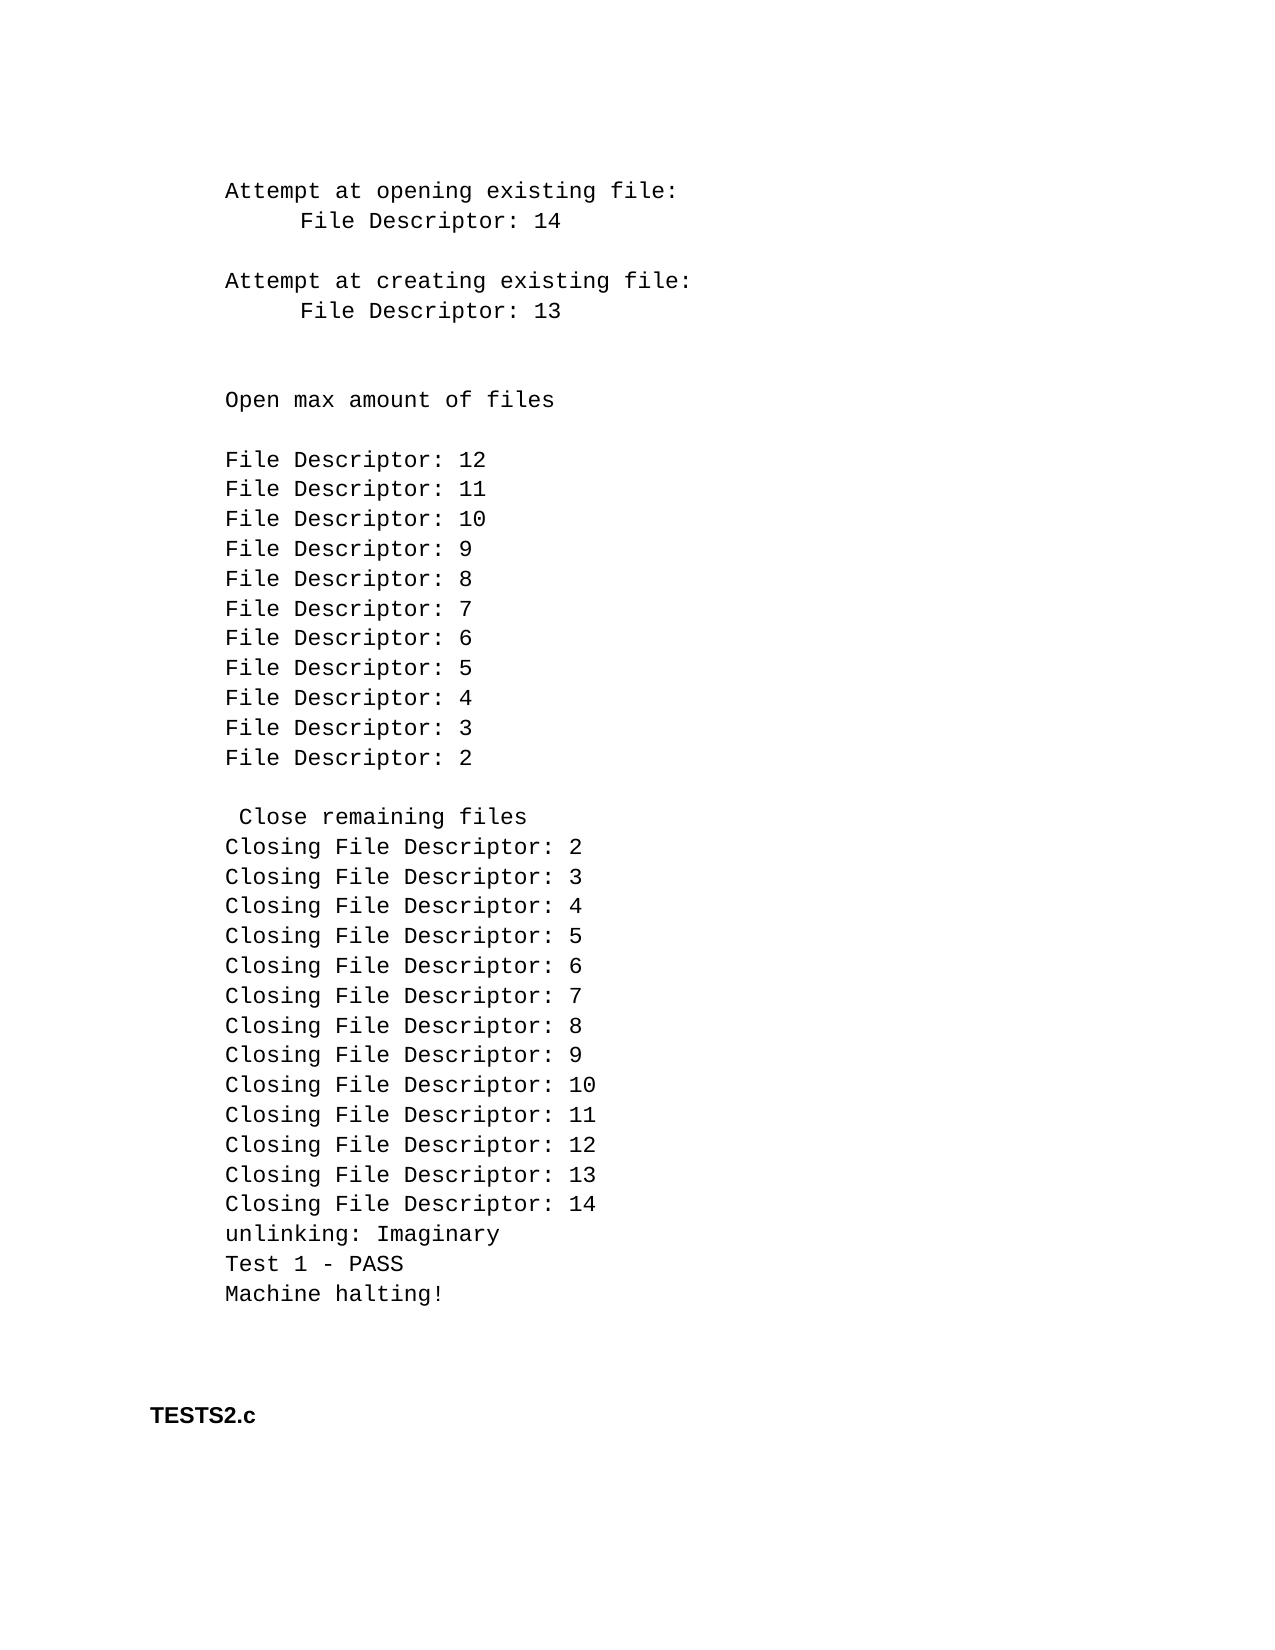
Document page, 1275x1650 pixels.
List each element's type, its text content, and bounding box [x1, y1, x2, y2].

text TESTS2.c [150, 1402, 1125, 1429]
text File Descriptor: 14 [225, 209, 1125, 236]
text Closing File Descriptor: 5 [225, 924, 1125, 951]
text File Descriptor: 9 [225, 537, 1125, 563]
text File Descriptor: 2 [225, 746, 1125, 772]
text File Descriptor: 5 [225, 656, 1125, 682]
text Attempt at opening existing file: [225, 180, 1125, 206]
text Closing File Descriptor: 13 [225, 1163, 1125, 1189]
text unlinking: Imaginary [225, 1222, 1125, 1248]
text Closing File Descriptor: 11 [225, 1103, 1125, 1129]
text Closing File Descriptor: 4 [225, 895, 1125, 921]
text Closing File Descriptor: 7 [225, 984, 1125, 1010]
text Closing File Descriptor: 6 [225, 954, 1125, 980]
text Closing File Descriptor: 2 [225, 835, 1125, 861]
text File Descriptor: 7 [225, 597, 1125, 623]
text Closing File Descriptor: 14 [225, 1193, 1125, 1219]
text Closing File Descriptor: 9 [225, 1044, 1125, 1070]
text File Descriptor: 6 [225, 627, 1125, 653]
text Machine halting! [225, 1282, 1125, 1308]
text File Descriptor: 8 [225, 567, 1125, 593]
text Closing File Descriptor: 10 [225, 1073, 1125, 1099]
text File Descriptor: 12 [225, 448, 1125, 474]
text File Descriptor: 13 [225, 299, 1125, 325]
text File Descriptor: 10 [225, 507, 1125, 533]
text Closing File Descriptor: 12 [225, 1133, 1125, 1159]
text Test 1 - PASS [225, 1252, 1125, 1278]
text Closing File Descriptor: 8 [225, 1014, 1125, 1040]
text Open max amount of files [225, 388, 1125, 414]
text Attempt at creating existing file: [225, 269, 1125, 295]
text File Descriptor: 3 [225, 716, 1125, 742]
text File Descriptor: 11 [225, 478, 1125, 504]
text Close remaining files [225, 805, 1125, 831]
text Closing File Descriptor: 3 [225, 865, 1125, 891]
text File Descriptor: 4 [225, 686, 1125, 712]
